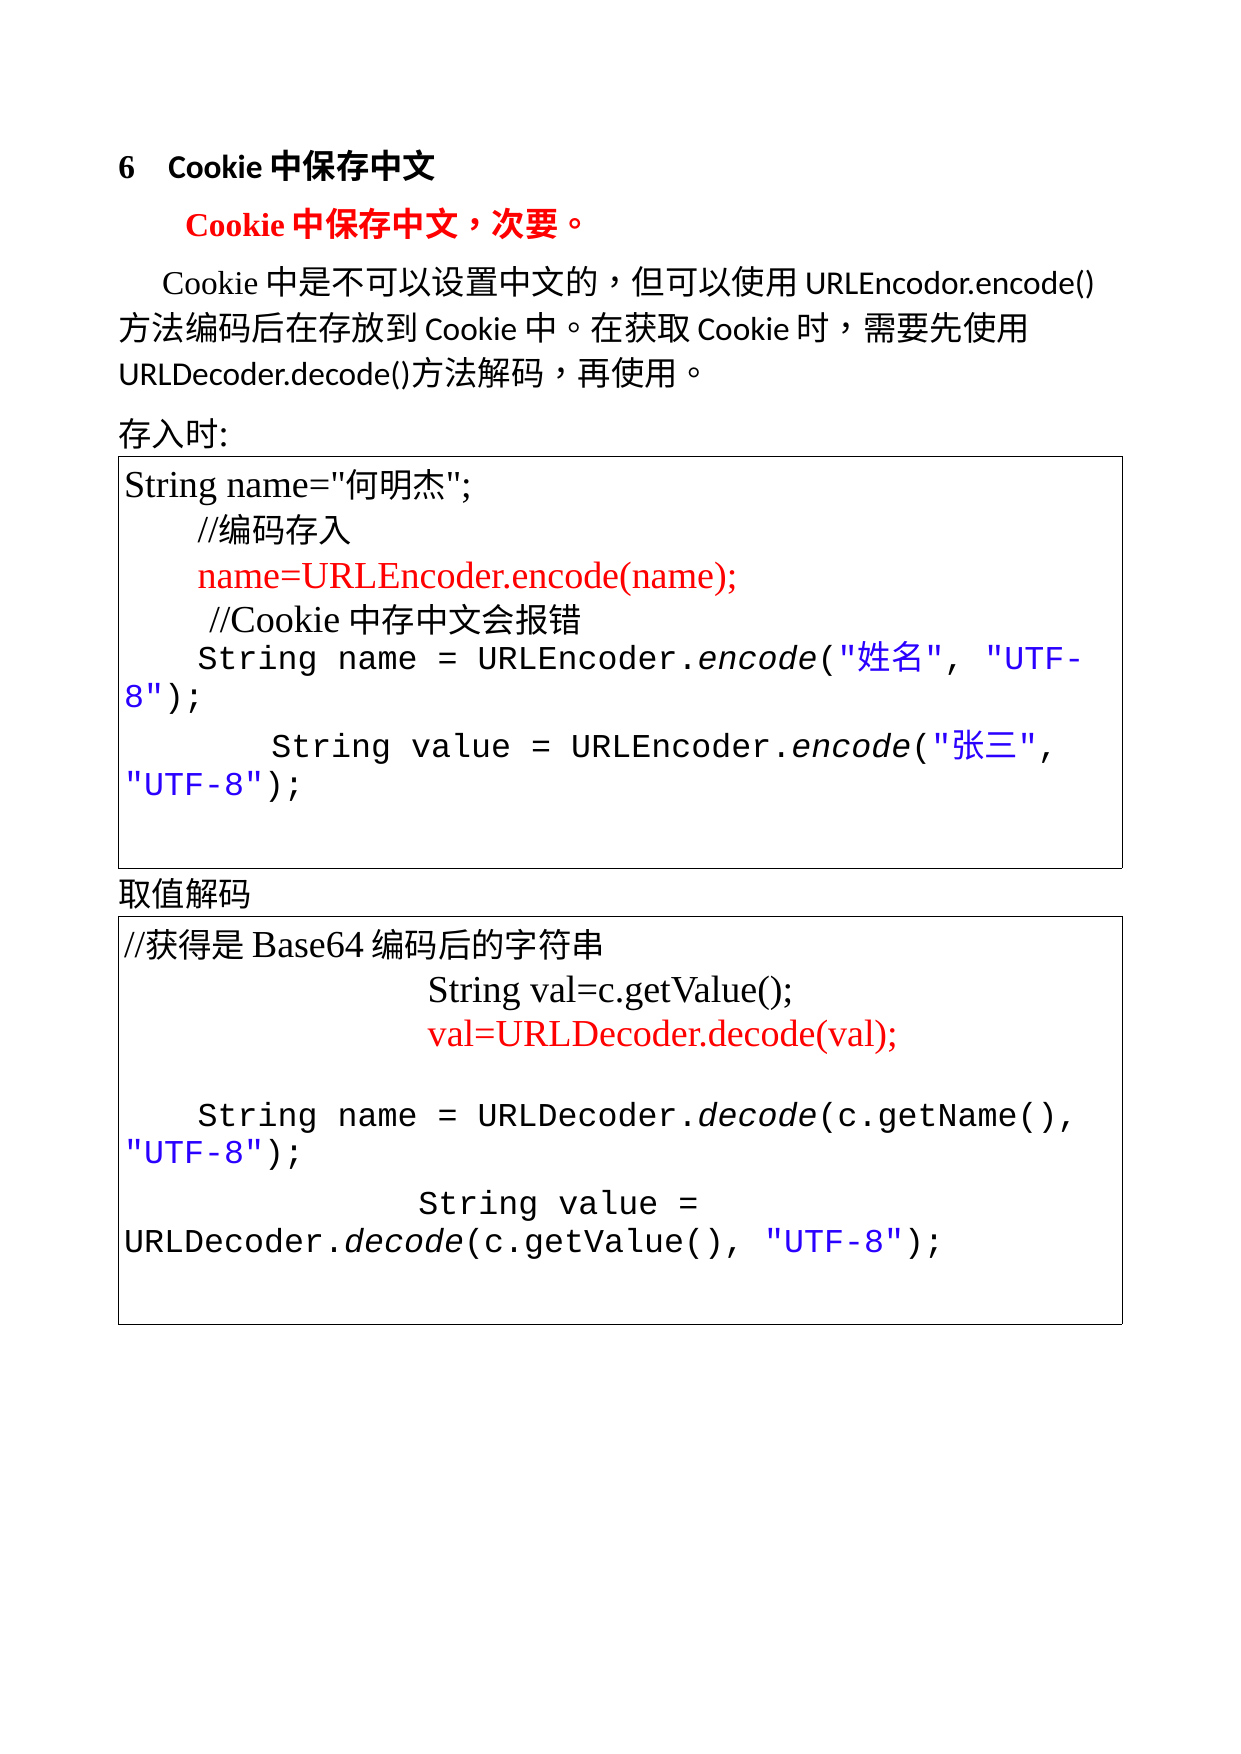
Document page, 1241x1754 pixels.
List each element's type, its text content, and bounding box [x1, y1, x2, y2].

text Cookie中是不可以设置中文的，但可以使用URLEncodor.encode()方法编码后在存放到Cookie中。在获取Cookie时，需要先使用URLDecoder.decode()方法解码，再使用。 [118, 259, 1122, 395]
subtitle 6 Cookie中保存中文 [118, 143, 1122, 188]
table_header //获得是Base64编码后的字符串 String val=c.getValue(); val=URLDecoder.decode(val); String name = URLDecoder.decode(c.getName(), "UTF-8"); String value = URLDecoder.decode(c.getValue(), "UTF-8"); [119, 917, 1122, 1324]
table_header String name="何明杰"; //编码存入 name=URLEncoder.encode(name); //Cookie中存中文会报错 String name = URLEncoder.encode("姓名", "UTF-8"); String value = URLEncoder.encode("张三", "UTF-8"); [119, 457, 1122, 867]
text 取值解码 [118, 869, 1122, 916]
text 存入时: [118, 408, 1122, 456]
text Cookie中保存中文，次要。 [118, 201, 1122, 246]
